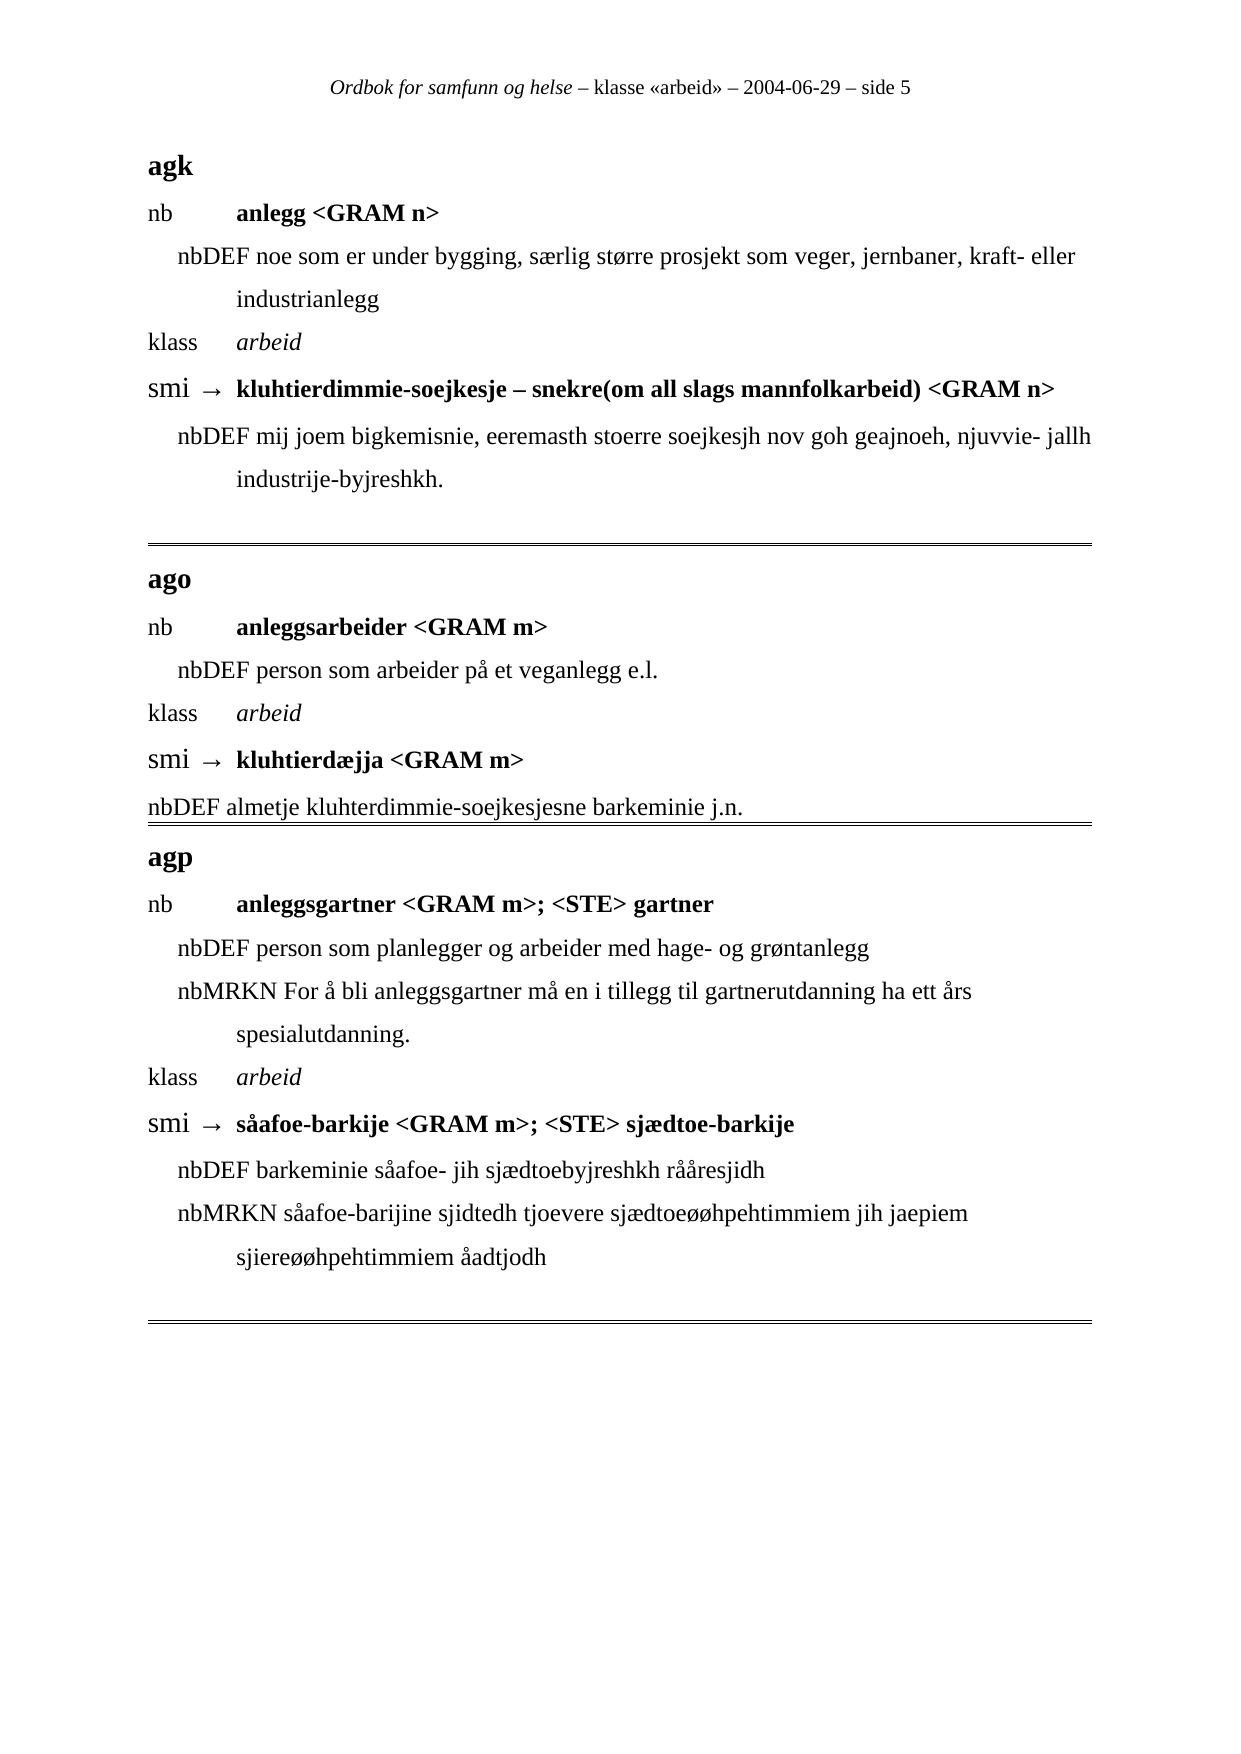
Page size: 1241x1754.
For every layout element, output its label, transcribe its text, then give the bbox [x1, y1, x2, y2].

text smi → kluhtierdimmie-soejkesje – snekre(om all slags mannfolkarbeid) <GRAM n> [148, 370, 1092, 404]
text nb anlegg <GRAM n> [148, 198, 1092, 227]
text klass arbeid [148, 1062, 1092, 1091]
text klass arbeid [148, 327, 1092, 356]
text nbMRKN For å bli anleggsgartner må en i tillegg til gartnerutdanning ha ett års spesialutdanning. [177, 976, 1092, 1048]
text nbMRKN såafoe-barijine sjidtedh tjoevere sjædtoeøøhpehtimmiem jih jaepiem sjiereøøhpehtimmiem åadtjodh [177, 1198, 1092, 1270]
text agk [148, 148, 1092, 181]
text nbDEF barkeminie såafoe- jih sjædtoebyjreshkh rååresjidh [177, 1155, 1092, 1184]
text nbDEF mij joem bigkemisnie, eeremasth stoerre soejkesjh nov goh geajnoeh, njuvvie- jallh industrije-byjreshkh. [177, 421, 1092, 493]
text nbDEF person som planlegger og arbeider med hage- og grøntanlegg [177, 933, 1092, 961]
text agp [148, 839, 1092, 873]
text nb anleggsgartner <GRAM m>; <STE> gartner [148, 889, 1092, 918]
text ago [148, 562, 1092, 595]
text smi → såafoe-barkije <GRAM m>; <STE> sjædtoe-barkije [148, 1105, 1092, 1139]
text klass arbeid [148, 698, 1092, 727]
text smi → kluhtierdæjja <GRAM m> [148, 741, 1092, 775]
text nbDEF person som arbeider på et veganlegg e.l. [177, 655, 1092, 684]
text nbDEF almetje kluhterdimmie-soejkesjesne barkeminie j.n. [148, 792, 1092, 822]
text nbDEF noe som er under bygging, særlig større prosjekt som veger, jernbaner, kraft- eller industrianlegg [177, 241, 1092, 313]
text nb anleggsarbeider <GRAM m> [148, 612, 1092, 641]
